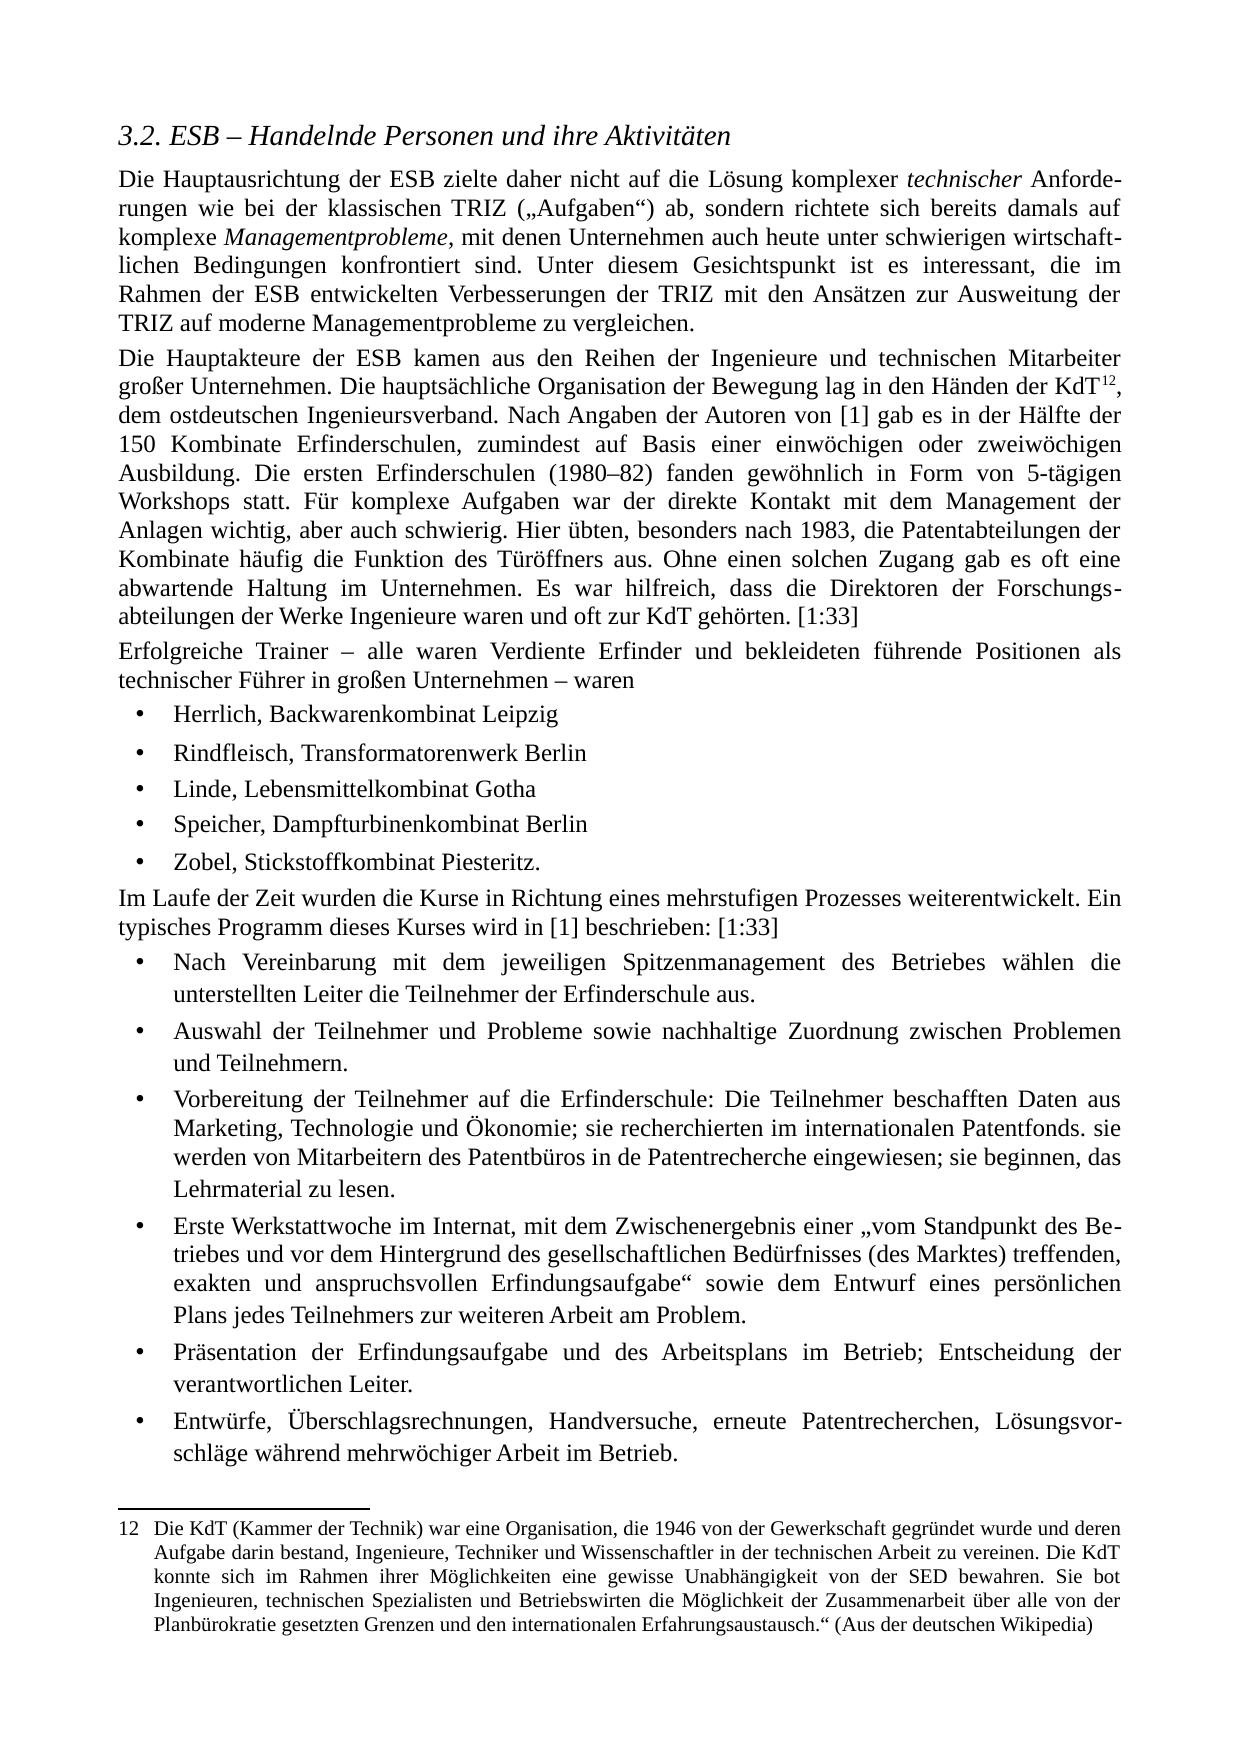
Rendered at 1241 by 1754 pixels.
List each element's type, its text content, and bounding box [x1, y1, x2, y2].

text Erfolgreiche Trainer – alle waren Verdiente Erfinder und bekleideten führende Positionen als technischer Führer in großen Unternehmen – waren [118, 636, 1122, 693]
list Rindfleisch, Transformatorenwerk Berlin [136, 734, 1122, 768]
text Die Hauptakteure der ESB kamen aus den Reihen der Ingenieure und technischen Mitarbeiter großer Unternehmen. Die hauptsächliche Organisation der Bewegung lag in den Händen der KdT, dem ostdeutschen Ingenieursverband. Nach Angaben der Autoren von [1] gab es in der Hälfte der 150 Kombinate Erfinderschulen, zumindest auf Basis einer einwöchigen oder zweiwöchigen Ausbildung. Die ersten Erfinderschulen (1980–82) fanden gewöhnlich in Form von 5-tägigen Workshops statt. Für komplexe Aufgaben war der direkte Kontakt mit dem Management der Anlagen wichtig, aber auch schwierig. Hier übten, besonders nach 1983, die Patentabteilungen der Kombinate häufig die Funktion des Türöffners aus. Ohne einen solchen Zugang gab es oft eine abwartende Haltung im Unternehmen. Es war hilfreich, dass die Direktoren der Forschungs­abteilungen der Werke Ingenieure waren und oft zur KdT gehörten. [1:33] [118, 343, 1122, 630]
list Linde, Lebensmittelkombinat Gotha [136, 774, 1122, 803]
list Entwürfe, Überschlagsrechnungen, Handversuche, erneute Patentrecherchen, Lösungsvor­schläge während mehrwöchiger Arbeit im Betrieb. [136, 1406, 1122, 1468]
list Präsentation der Erfindungsaufgabe und des Arbeitsplans im Betrieb; Entscheidung der verantwortlichen Leiter. [136, 1337, 1122, 1400]
list Auswahl der Teilnehmer und Probleme sowie nachhaltige Zuordnung zwischen Problemen und Teilnehmern. [136, 1016, 1122, 1078]
list Erste Werkstattwoche im Internat, mit dem Zwischenergebnis einer „vom Standpunkt des Be­triebes und vor dem Hintergrund des gesellschaftlichen Bedürfnisses (des Marktes) treffenden, exakten und anspruchsvollen Erfindungsaufgabe“ sowie dem Entwurf eines persönlichen Plans jedes Teilnehmers zur weiteren Arbeit am Problem. [136, 1211, 1122, 1331]
list Nach Vereinbarung mit dem jeweiligen Spitzenmanagement des Betriebes wählen die unterstellten Leiter die Teilnehmer der Erfinderschule aus. [136, 947, 1122, 1010]
list Zobel, Stickstoffkombinat Piesteritz. [136, 843, 1122, 878]
text Die Hauptausrichtung der ESB zielte daher nicht auf die Lösung komplexer technischer Anforde­rungen wie bei der klassischen TRIZ („Aufgaben“) ab, sondern richtete sich bereits damals auf komplexe Managementprobleme, mit denen Unternehmen auch heute unter schwierigen wirtschaft­lichen Bedingungen konfrontiert sind. Unter diesem Gesichtspunkt ist es interessant, die im Rahmen der ESB entwickelten Verbesserungen der TRIZ mit den Ansätzen zur Ausweitung der TRIZ auf moderne Managementprobleme zu vergleichen. [118, 164, 1122, 337]
list Speicher, Dampfturbinenkombinat Berlin [136, 809, 1122, 838]
list Herrlich, Backwarenkombinat Leipzig [136, 699, 1122, 728]
text Im Laufe der Zeit wurden die Kurse in Richtung eines mehrstufigen Prozesses weiterentwickelt. Ein typisches Programm dieses Kurses wird in [1] beschrieben: [1:33] [118, 883, 1122, 941]
subtitle 3.2. ESB – Handelnde Personen und ihre Aktivitäten [118, 118, 1122, 152]
list Vorbereitung der Teilnehmer auf die Erfinderschule: Die Teilnehmer beschafften Daten aus Marketing, Technologie und Ökonomie; sie recherchierten im internationalen Patentfonds. sie werden von Mitarbeitern des Patentbüros in de Patentrecherche eingewiesen; sie beginnen, das Lehrmaterial zu lesen. [136, 1084, 1122, 1205]
text Die KdT (Kammer der Technik) war eine Organisation, die 1946 von der Gewerkschaft gegründet wurde und deren Aufgabe darin bestand, Ingenieure, Techniker und Wissenschaftler in der technischen Arbeit zu vereinen. Die KdT konnte sich im Rahmen ihrer Möglichkeiten eine gewisse Unabhängigkeit von der SED bewahren. Sie bot Ingenieuren, technischen Spezialisten und Betriebswirten die Möglichkeit der Zusammenarbeit über alle von der Planbürokratie gesetzten Grenzen und den internationalen Erfahrungsaustausch.“ (Aus der deutschen Wikipedia) [118, 1516, 1122, 1636]
